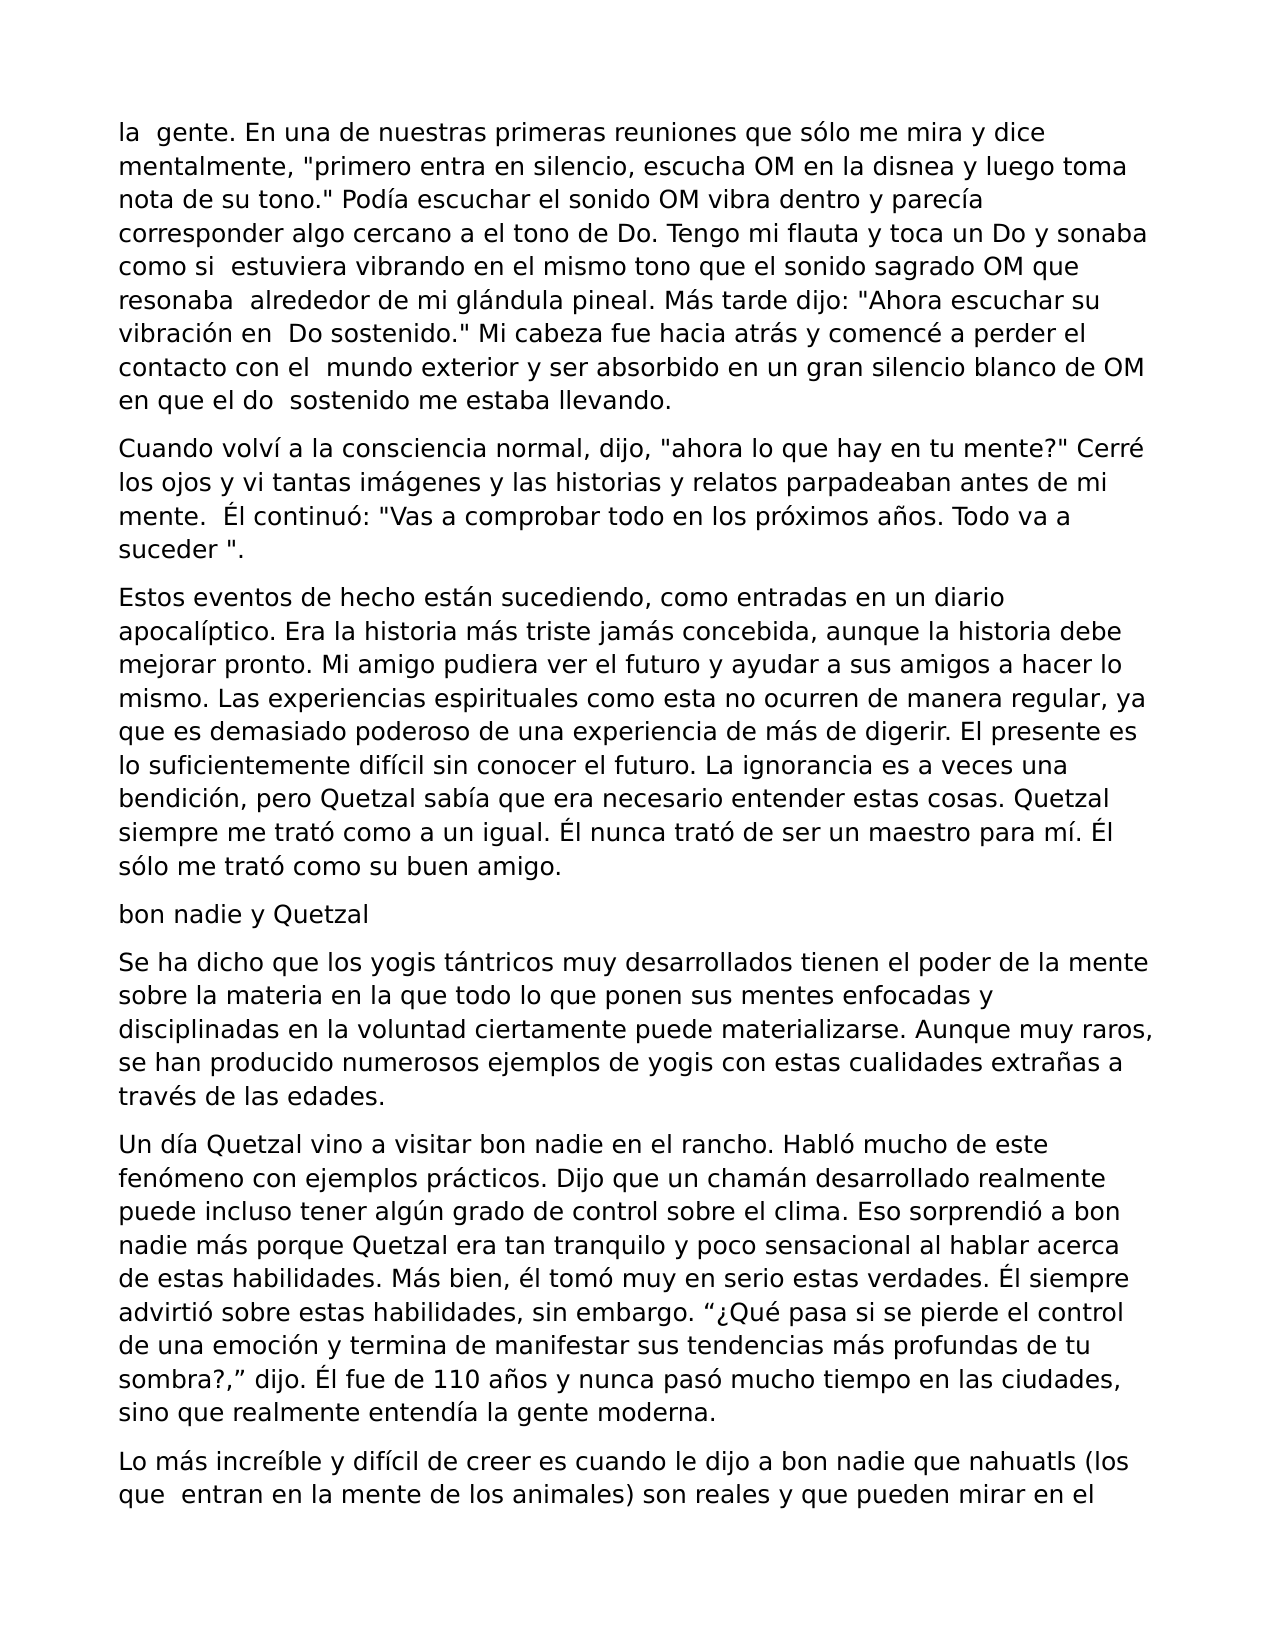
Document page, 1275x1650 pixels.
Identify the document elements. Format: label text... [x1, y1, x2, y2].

text Estos eventos de hecho están sucediendo, como entradas en un diario apocalíptico. Era la historia más triste jamás concebida, aunque la historia debe mejorar pronto. Mi amigo pudiera ver el futuro y ayudar a sus amigos a hacer lo mismo. Las experiencias espirituales como esta no ocurren de manera regular, ya que es demasiado poderoso de una experiencia de más de digerir. El presente es lo suficientemente difícil sin conocer el futuro. La ignorancia es a veces una bendición, pero Quetzal sabía que era necesario entender estas cosas. Quetzal siempre me trató como a un igual. Él nunca trató de ser un maestro para mí. Él sólo me trató como su buen amigo. [118, 583, 1157, 881]
text Se ha dicho que los yogis tántricos muy desarrollados tienen el poder de la mente sobre la materia en la que todo lo que ponen sus mentes enfocadas y disciplinadas en la voluntad ciertamente puede materializarse. Aunque muy raros, se han producido numerosos ejemplos de yogis con estas cualidades extrañas a través de las edades. [118, 948, 1157, 1111]
text Lo más increíble y difícil de creer es cuando le dijo a bon nadie que nahuatls (los que entran en la mente de los animales) son reales y que pueden mirar en el [118, 1447, 1157, 1509]
text la gente. En una de nuestras primeras reuniones que sólo me mira y dice mentalmente, "primero entra en silencio, escucha OM en la disnea y luego toma nota de su tono." Podía escuchar el sonido OM vibra dentro y parecía corresponder algo cercano a el tono de Do. Tengo mi flauta y toca un Do y sonaba como si estuviera vibrando en el mismo tono que el sonido sagrado OM que resonaba alrededor de mi glándula pineal. Más tarde dijo: "Ahora escuchar su vibración en Do sostenido." Mi cabeza fue hacia atrás y comencé a perder el contacto con el mundo exterior y ser absorbido en un gran silencio blanco de OM en que el do sostenido me estaba llevando. [118, 118, 1157, 416]
text Cuando volví a la consciencia normal, dijo, "ahora lo que hay en tu mente?" Cerré los ojos y vi tantas imágenes y las historias y relatos parpadeaban antes de mi mente. Él continuó: "Vas a comprobar todo en los próximos años. Todo va a suceder ". [118, 434, 1157, 564]
text Un día Quetzal vino a visitar bon nadie en el rancho. Habló mucho de este fenómeno con ejemplos prácticos. Dijo que un chamán desarrollado realmente puede incluso tener algún grado de control sobre el clima. Eso sorprendió a bon nadie más porque Quetzal era tan tranquilo y poco sensacional al hablar acerca de estas habilidades. Más bien, él tomó muy en serio estas verdades. Él siempre advirtió sobre estas habilidades, sin embargo. “¿Qué pasa si se pierde el control de una emoción y termina de manifestar sus tendencias más profundas de tu sombra?,” dijo. Él fue de 110 años y nunca pasó mucho tiempo en las ciudades, sino que realmente entendía la gente moderna. [118, 1130, 1157, 1428]
text bon nadie y Quetzal [118, 900, 1157, 929]
